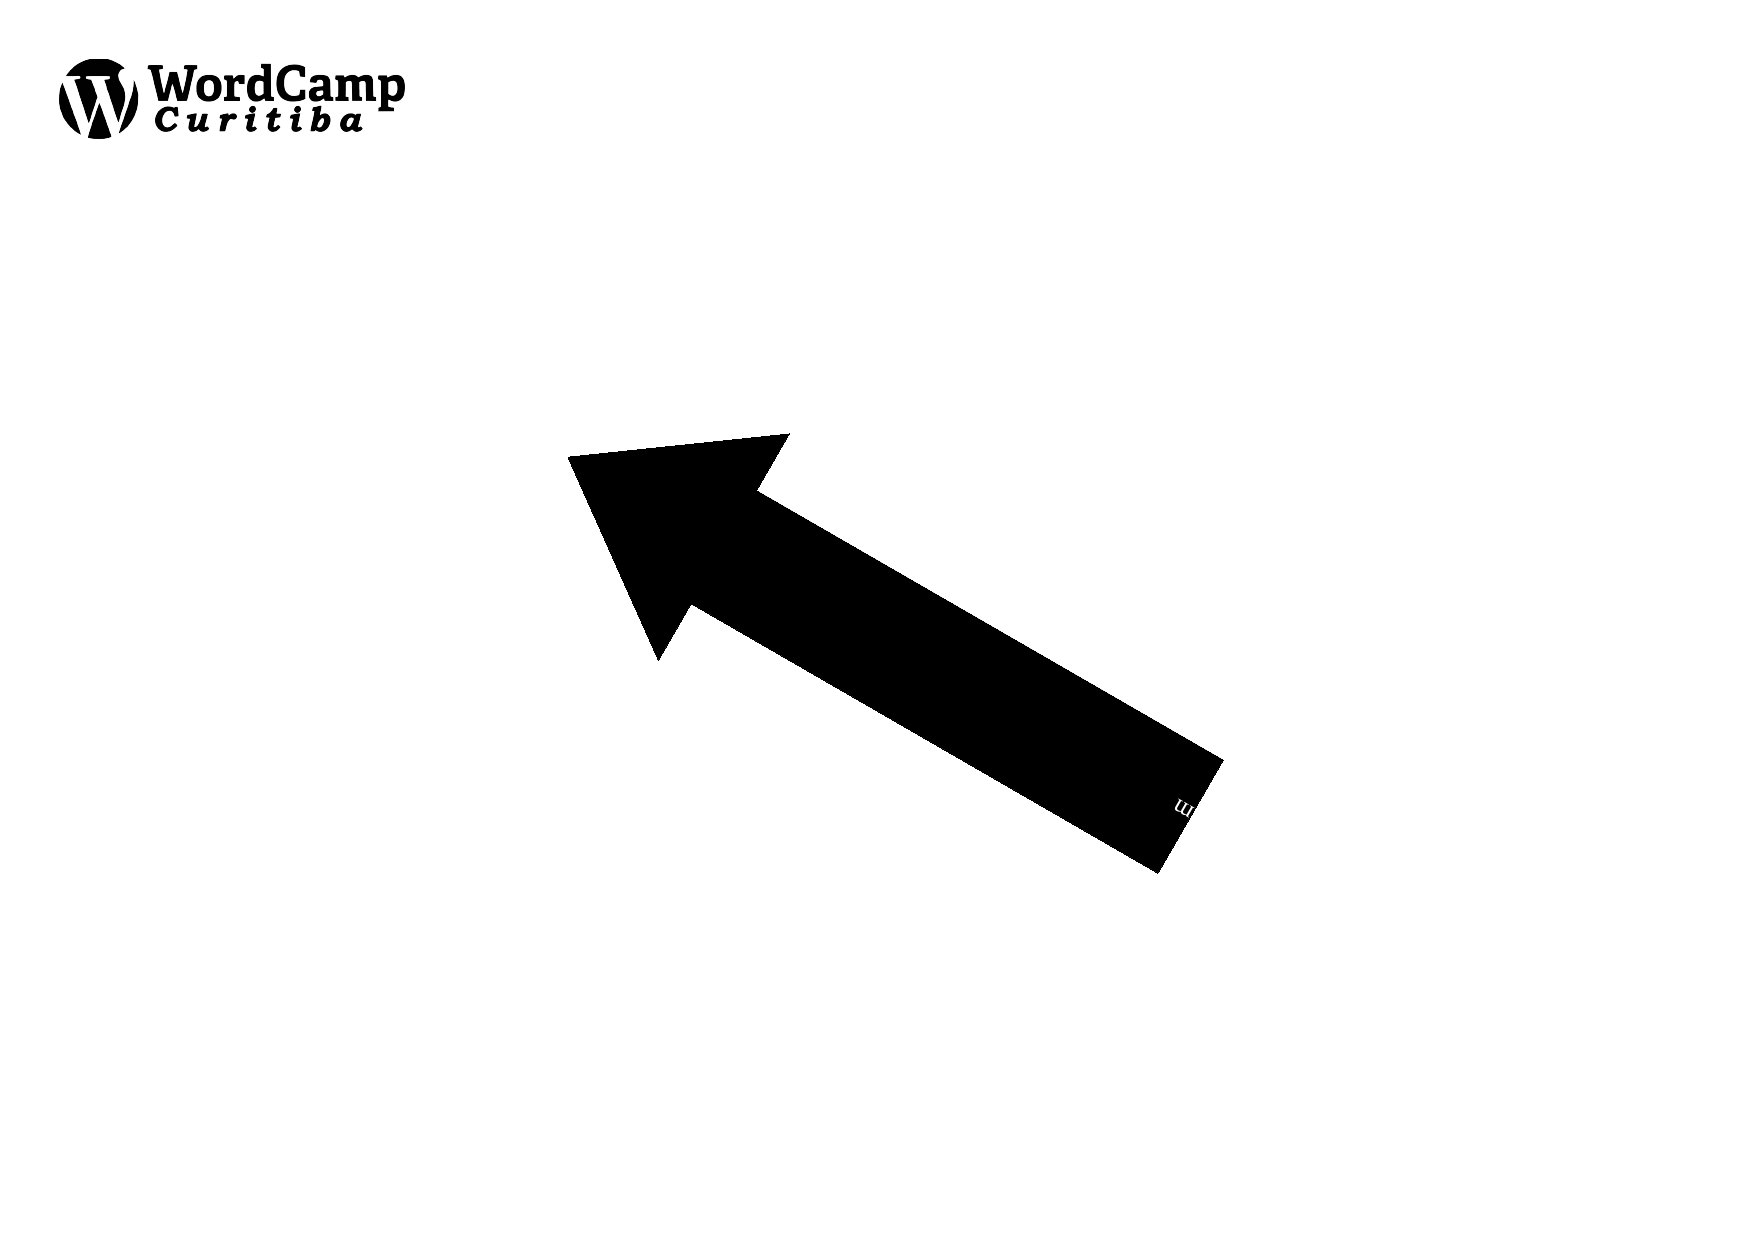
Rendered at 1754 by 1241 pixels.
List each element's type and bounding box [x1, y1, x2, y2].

picture [59, 59, 405, 139]
